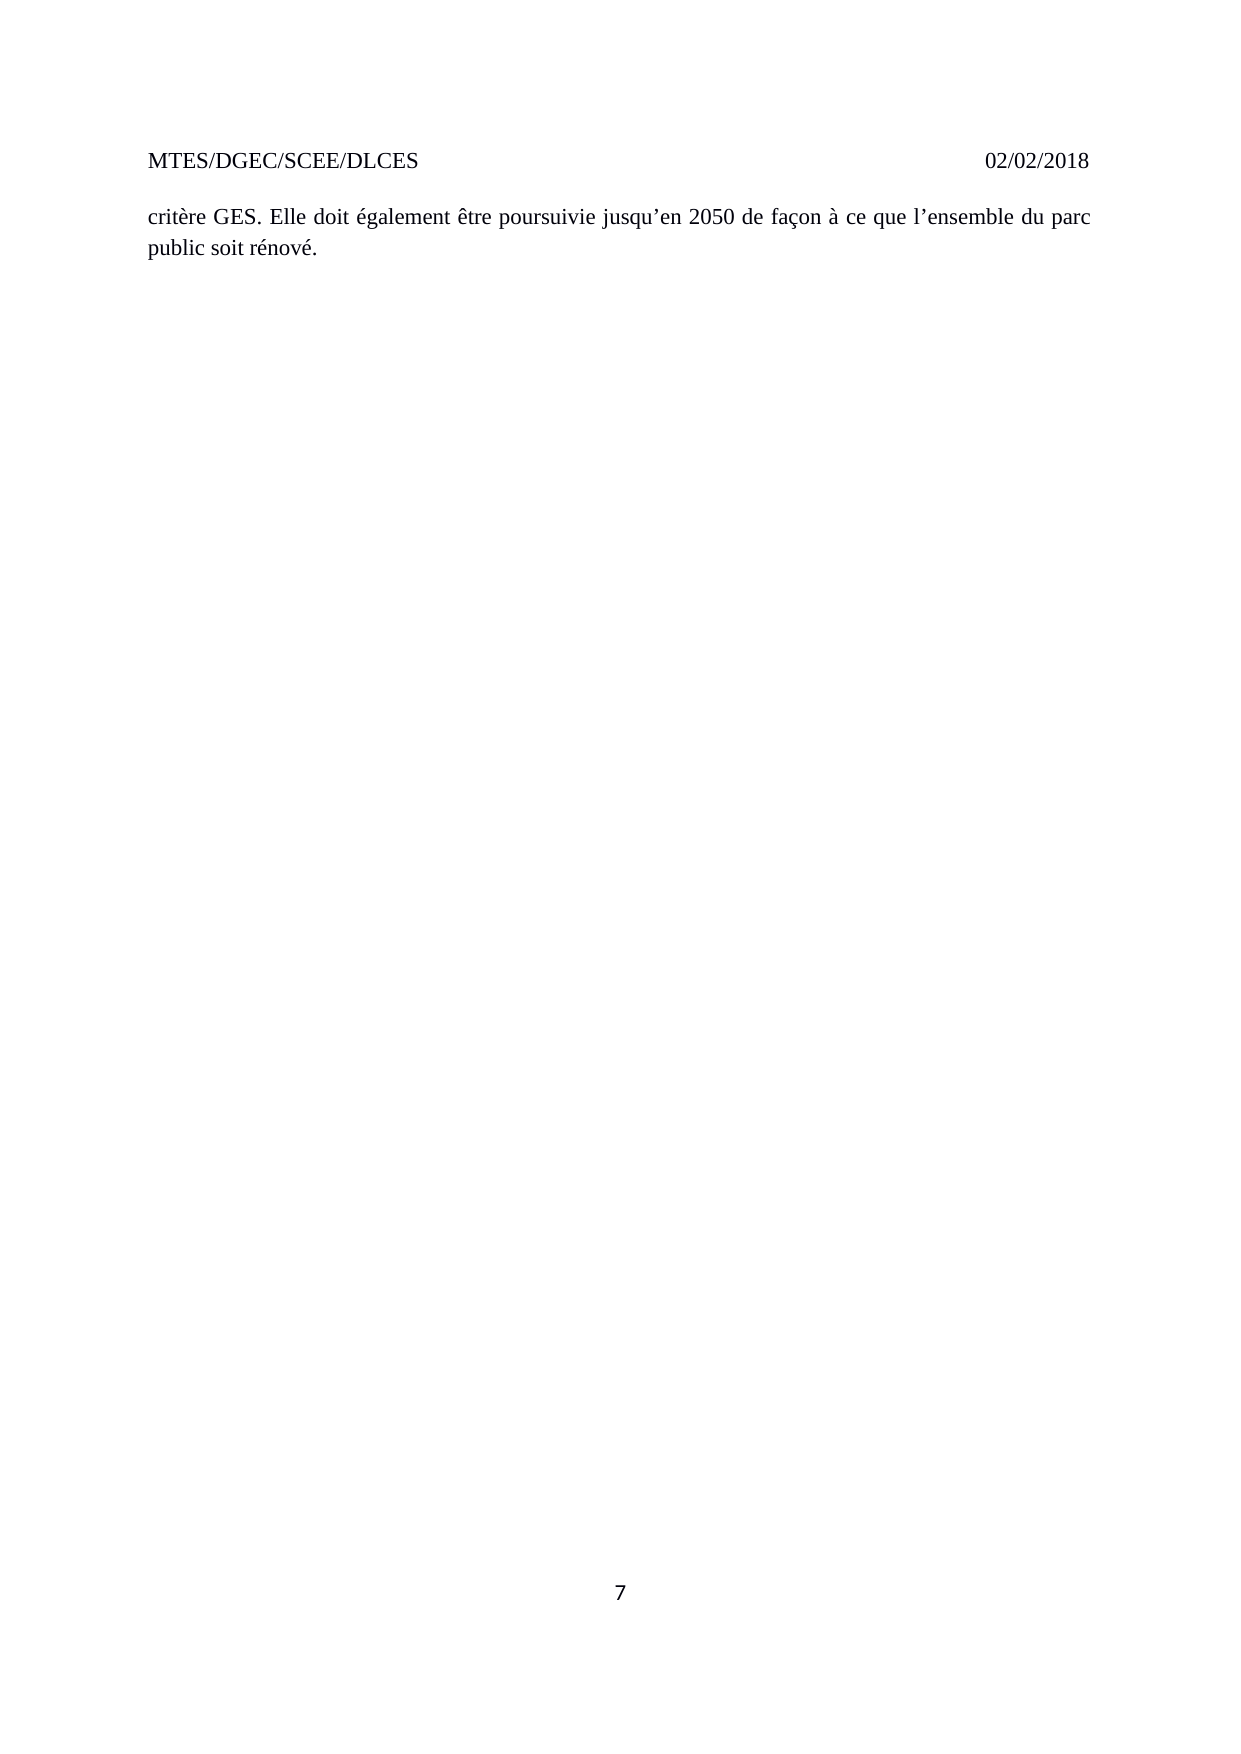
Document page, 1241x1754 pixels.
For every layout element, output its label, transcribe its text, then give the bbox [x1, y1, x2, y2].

text critère GES. Elle doit également être poursuivie jusqu’en 2050 de façon à ce que l’ensemble du parc public soit rénové. [148, 203, 1093, 260]
